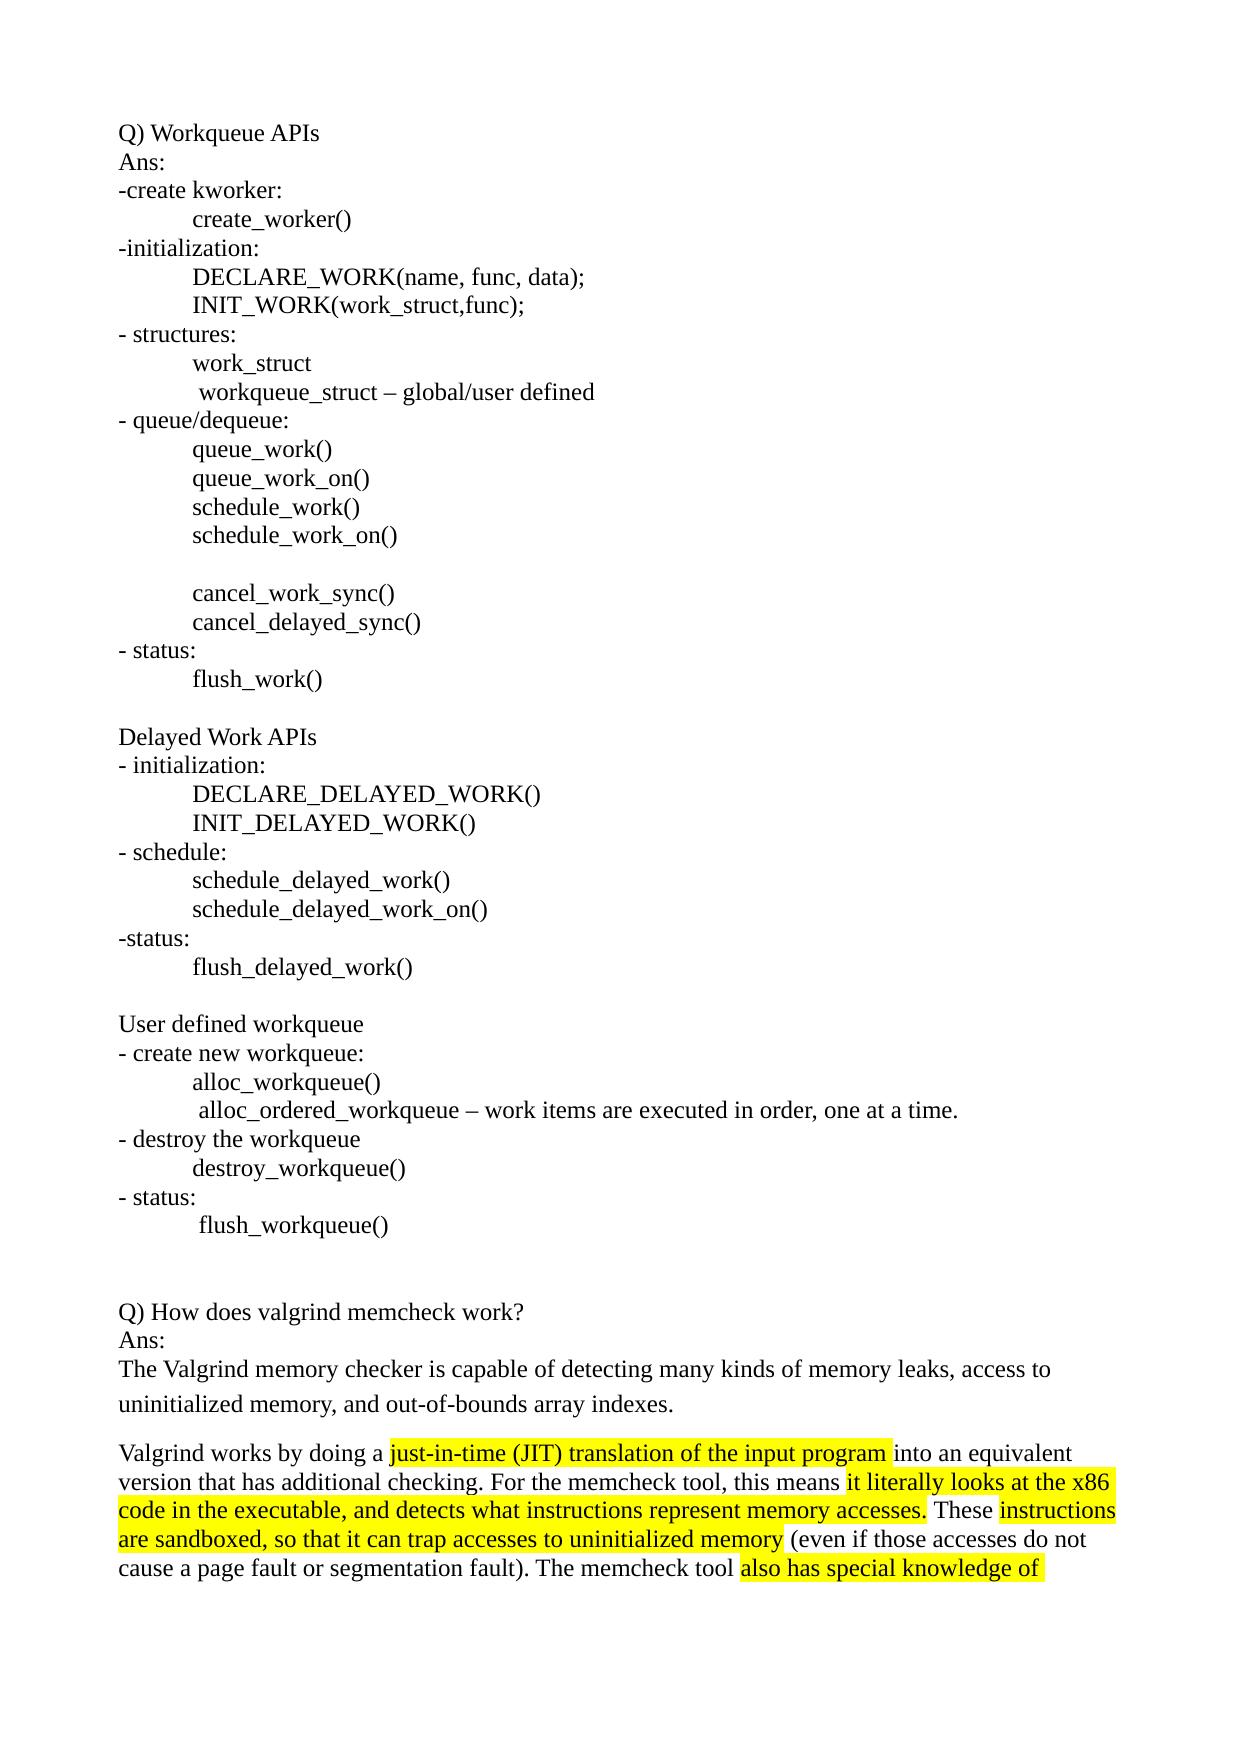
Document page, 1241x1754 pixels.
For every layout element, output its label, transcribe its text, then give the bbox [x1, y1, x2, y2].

text The Valgrind memory checker is capable of detecting many kinds of memory leaks, access to uninitialized memory, and out-of-bounds array indexes. [118, 1354, 1122, 1418]
text - status: [118, 1182, 1122, 1211]
text alloc_ordered_workqueue – work items are executed in order, one at a time. [118, 1096, 1122, 1124]
text Delayed Work APIs [118, 722, 1122, 751]
text alloc_workqueue() [118, 1067, 1122, 1096]
text schedule_work_on() [118, 521, 1122, 549]
text queue_work_on() [118, 463, 1122, 492]
text DECLARE_WORK(name, func, data); [118, 262, 1122, 291]
text schedule_delayed_work() [118, 866, 1122, 894]
text INIT_DELAYED_WORK() [118, 808, 1122, 837]
text - structures: [118, 319, 1122, 348]
text Q) How does valgrind memcheck work? [118, 1297, 1122, 1326]
text User defined workqueue [118, 1009, 1122, 1038]
text workqueue_struct – global/user defined [118, 377, 1122, 406]
text cancel_work_sync() [118, 578, 1122, 607]
text schedule_work() [118, 492, 1122, 521]
text Ans: [118, 1326, 1122, 1354]
text - create new workqueue: [118, 1038, 1122, 1067]
text Q) Workqueue APIs [118, 118, 1122, 147]
text INIT_WORK(work_struct,func); [118, 291, 1122, 319]
text flush_work() [118, 664, 1122, 693]
text - schedule: [118, 837, 1122, 866]
text queue_work() [118, 434, 1122, 463]
text schedule_delayed_work_on() [118, 894, 1122, 923]
text - initialization: [118, 751, 1122, 779]
text work_struct [118, 348, 1122, 377]
text Ans: [118, 147, 1122, 176]
text -status: [118, 923, 1122, 952]
text cancel_delayed_sync() [118, 607, 1122, 636]
text -create kworker: [118, 176, 1122, 204]
text destroy_workqueue() [118, 1153, 1122, 1182]
text -initialization: [118, 233, 1122, 262]
text - status: [118, 636, 1122, 664]
text create_worker() [118, 204, 1122, 233]
text Valgrind works by doing a just-in-time (JIT) translation of the input program into an equivalent version that has additional checking. For the memcheck tool, this means it literally looks at the x86 code in the executable, and detects what instructions represent memory accesses. These instructions are sandboxed, so that it can trap accesses to uninitialized memory (even if those accesses do not cause a page fault or segmentation fault). The memcheck tool also has special knowledge of [118, 1438, 1122, 1582]
text flush_delayed_work() [118, 952, 1122, 981]
text DECLARE_DELAYED_WORK() [118, 779, 1122, 808]
text - destroy the workqueue [118, 1124, 1122, 1153]
text flush_workqueue() [118, 1211, 1122, 1239]
text - queue/dequeue: [118, 406, 1122, 434]
